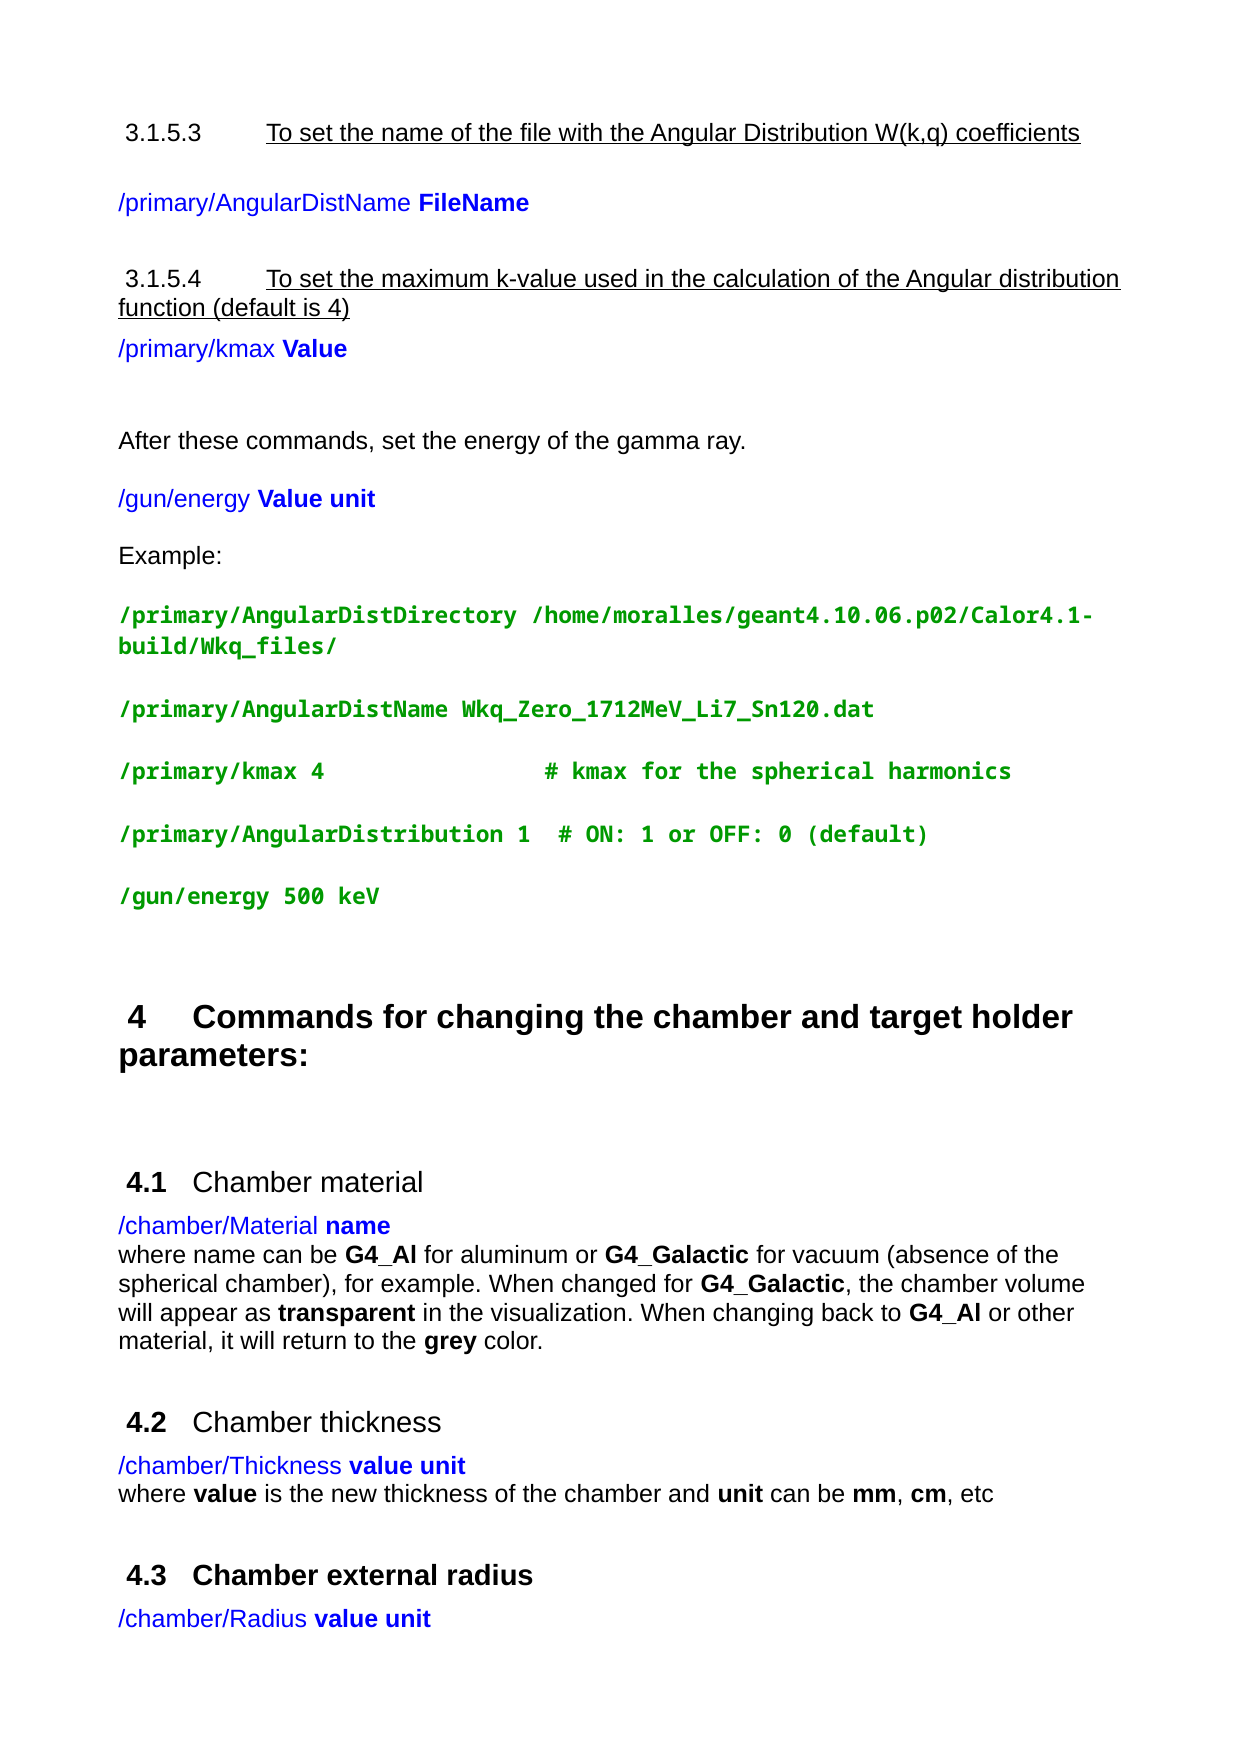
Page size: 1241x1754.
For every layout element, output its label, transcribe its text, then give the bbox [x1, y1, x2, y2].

subtitle To set the maximum k-value used in the calculation of the Angular distribution function (default is 4) [118, 264, 1122, 322]
subtitle To set the name of the file with the Angular Distribution W(k,q) coefficients [118, 118, 1122, 147]
text /primary/AngularDistDirectory /home/moralles/geant4.10.06.p02/Calor4.1-build/Wkq_files/ [118, 599, 1122, 661]
subtitle Commands for changing the chamber and target holder parameters: [118, 997, 1122, 1073]
text /gun/energy 500 keV [118, 880, 1122, 911]
text /primary/kmax 4 # kmax for the spherical harmonics [118, 755, 1122, 786]
text After these commands, set the energy of the gamma ray. [118, 426, 1122, 455]
subtitle Chamber thickness [118, 1404, 1122, 1438]
text /primary/AngularDistribution 1 # ON: 1 or OFF: 0 (default) [118, 817, 1122, 849]
subtitle Chamber material [118, 1165, 1122, 1199]
text /chamber/Radius value unit [118, 1604, 1122, 1632]
text /primary/AngularDistName FileName [118, 188, 1122, 217]
text /chamber/Thickness value unit [118, 1451, 1122, 1479]
text /chamber/Material name [118, 1211, 1122, 1240]
text Example: [118, 541, 1122, 570]
subtitle Chamber external radius [118, 1558, 1122, 1591]
text /primary/AngularDistName Wkq_Zero_1712MeV_Li7_Sn120.dat [118, 692, 1122, 724]
text /gun/energy Value unit [118, 484, 1122, 512]
text where value is the new thickness of the chamber and unit can be mm, cm, etc [118, 1479, 1122, 1508]
text where name can be G4_Al for aluminum or G4_Galactic for vacuum (absence of the spherical chamber), for example. When changed for G4_Galactic, the chamber volume will appear as transparent in the visualization. When changing back to G4_Al or other material, it will return to the grey color. [118, 1240, 1122, 1355]
text /primary/kmax Value [118, 334, 1122, 363]
